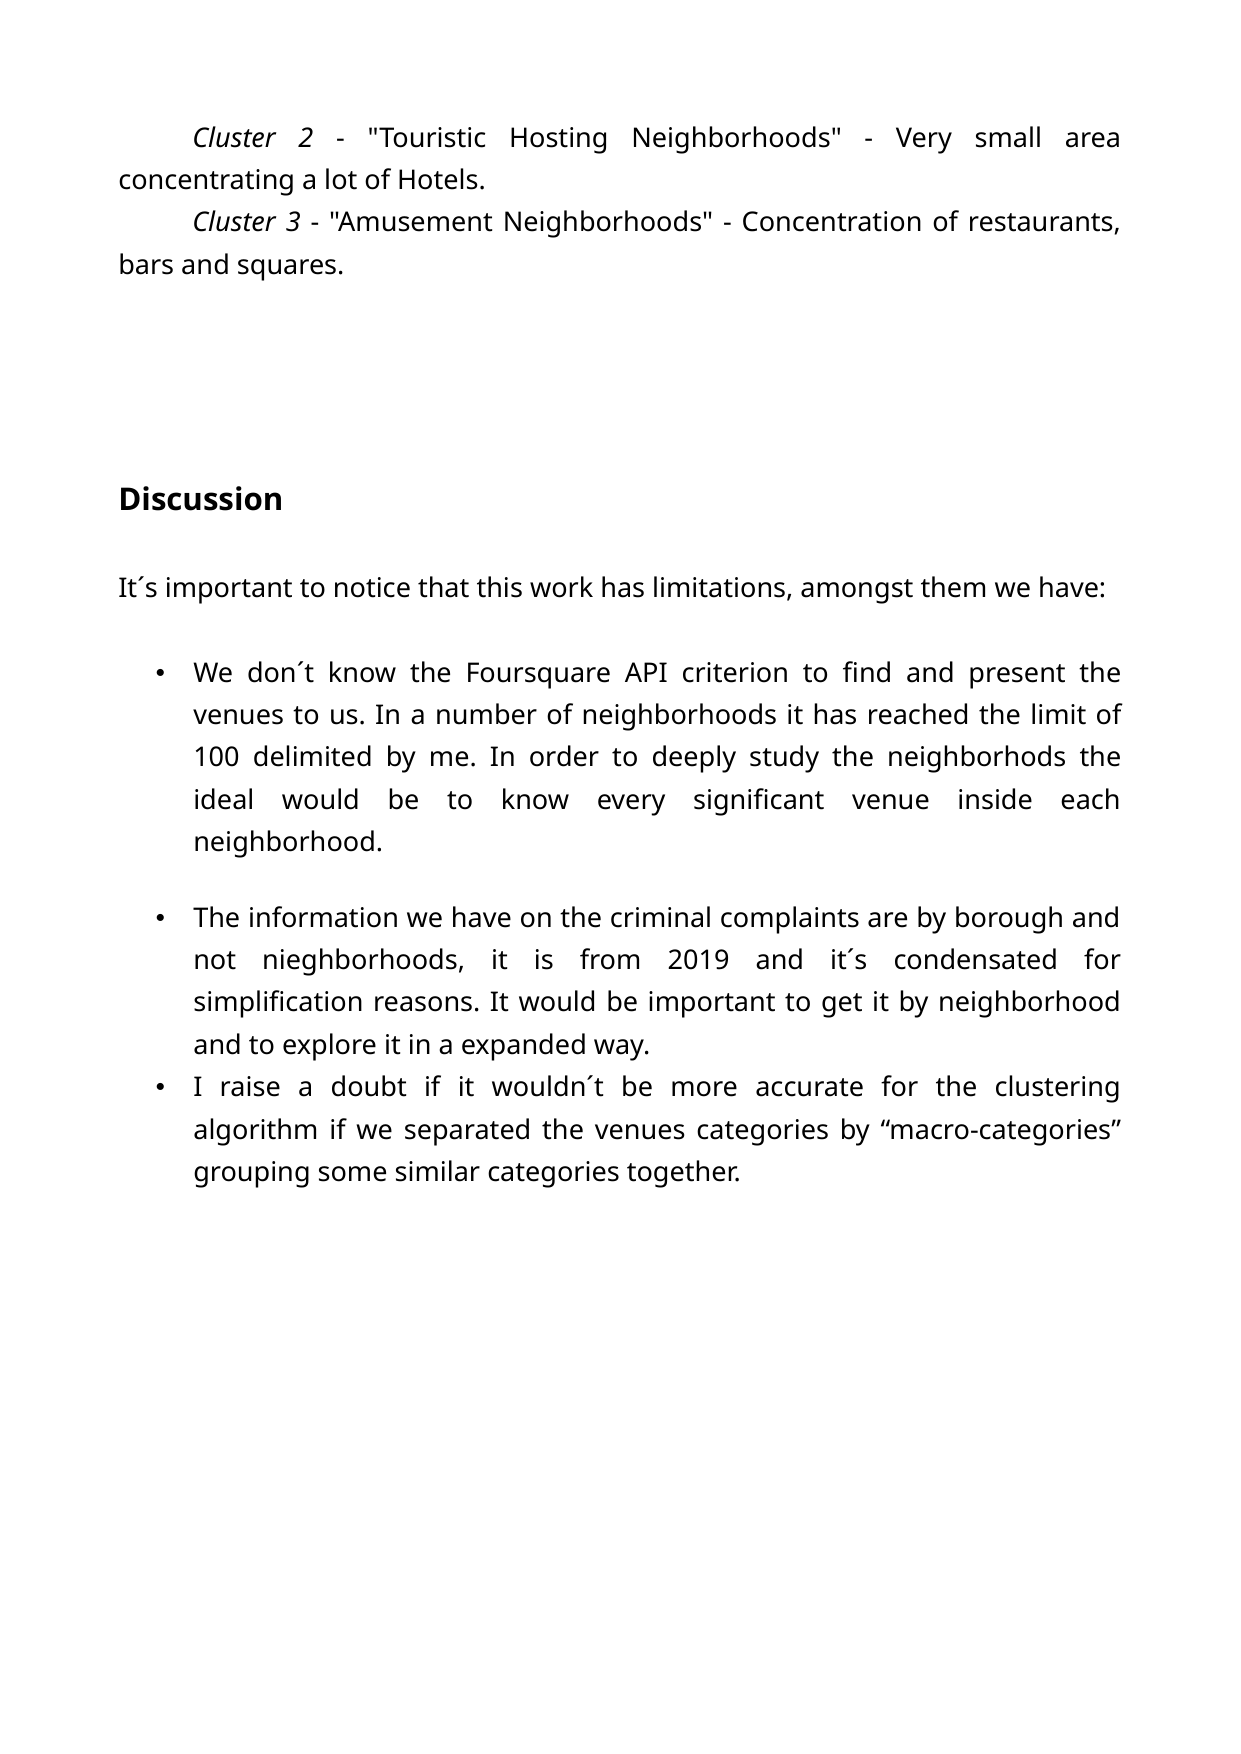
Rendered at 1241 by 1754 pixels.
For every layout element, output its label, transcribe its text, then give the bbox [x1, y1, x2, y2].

text Cluster 3 - "Amusement Neighborhoods" - Concentration of restaurants, bars and squares. [118, 203, 1122, 282]
text It´s important to notice that this work has limitations, amongst them we have: [118, 568, 1122, 605]
text Discussion [118, 477, 1122, 519]
list I raise a doubt if it wouldn´t be more accurate for the clustering algorithm if we separated the venues categories by “macro-categories” grouping some similar categories together. [156, 1068, 1122, 1189]
text Cluster 2 - "Touristic Hosting Neighborhoods" - Very small area concentrating a lot of Hotels. [118, 118, 1122, 197]
list We don´t know the Foursquare API criterion to find and present the venues to us. In a number of neighborhoods it has reached the limit of 100 delimited by me. In order to deeply study the neighborhods the ideal would be to know every significant venue inside each neighborhood. [156, 653, 1122, 859]
list The information we have on the criminal complaints are by borough and not nieghborhoods, it is from 2019 and it´s condensated for simplification reasons. It would be important to get it by neighborhood and to explore it in a expanded way. [156, 898, 1122, 1062]
